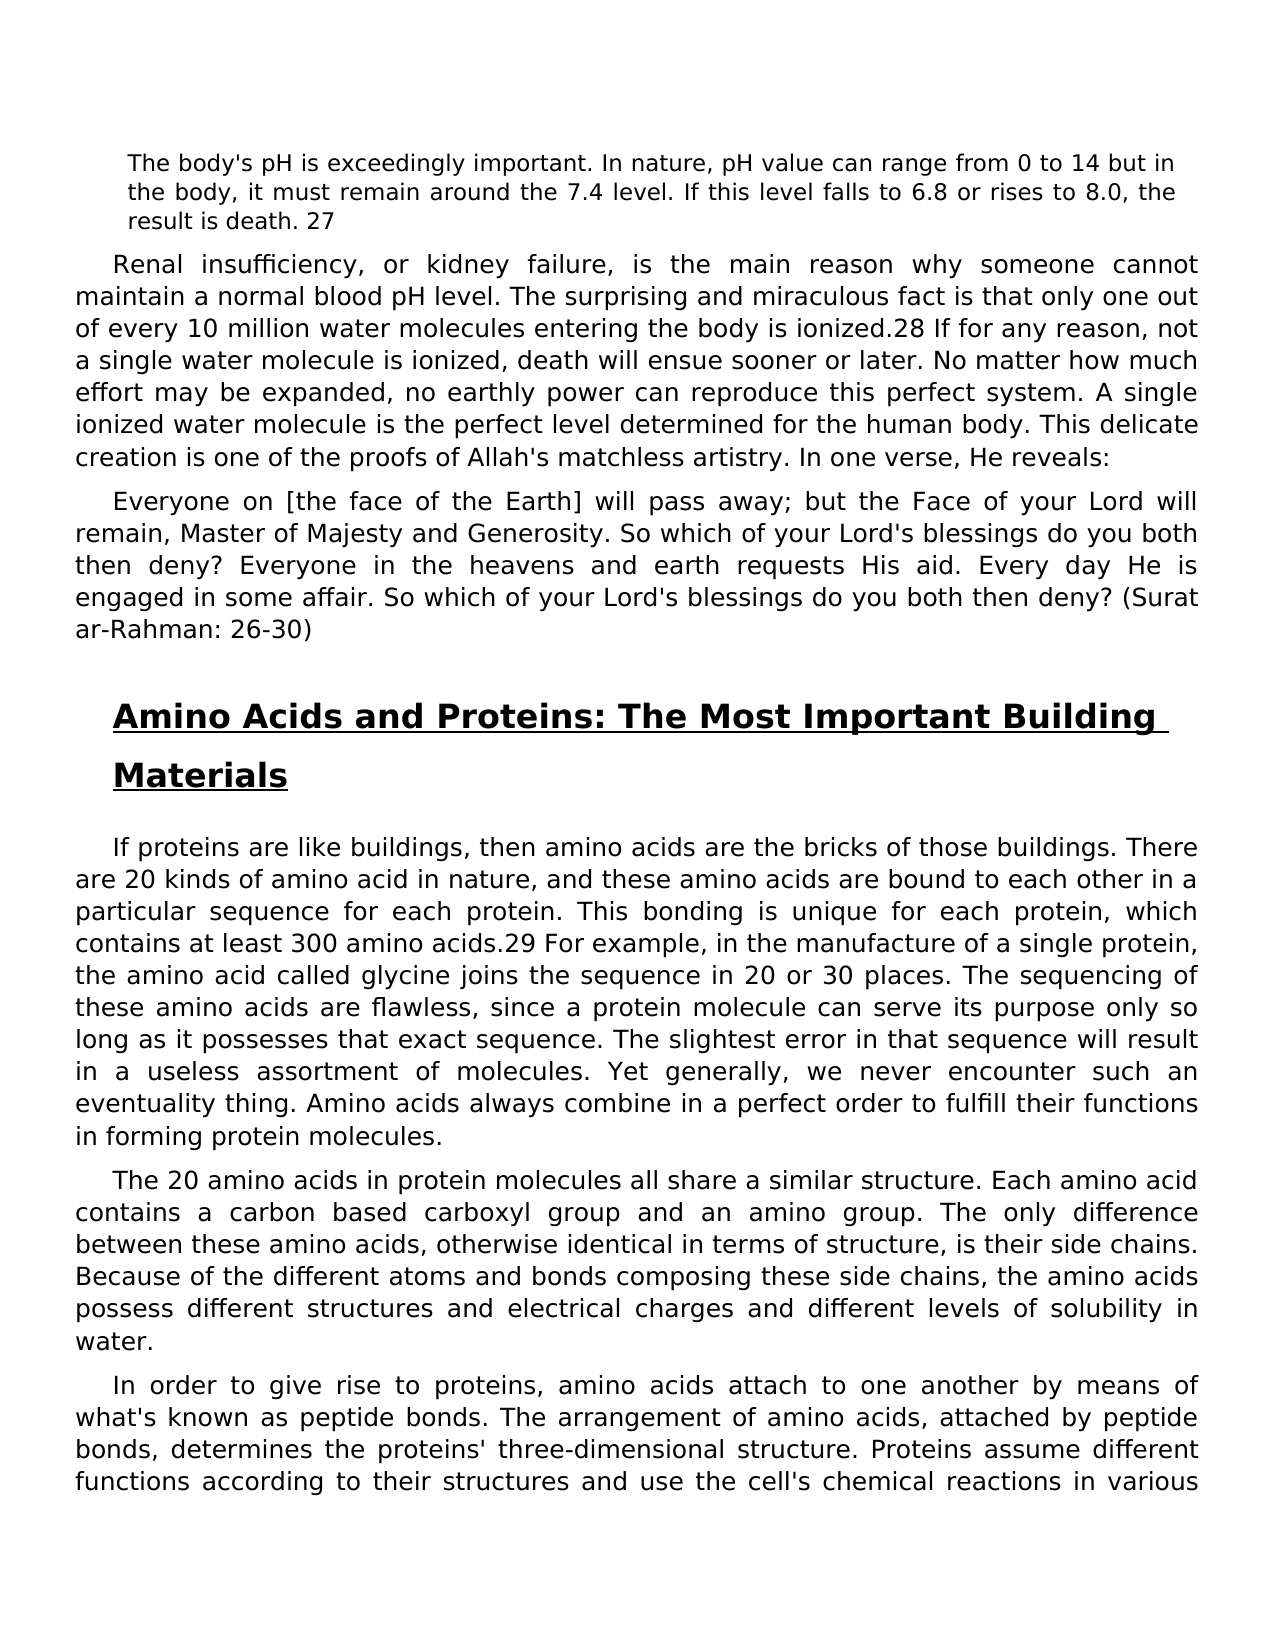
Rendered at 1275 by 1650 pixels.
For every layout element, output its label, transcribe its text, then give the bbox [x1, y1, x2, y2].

text Everyone on [the face of the Earth] will pass away; but the Face of your Lord will remain, Master of Majesty and Generosity. So which of your Lord's blessings do you both then deny? Everyone in the heavens and earth requests His aid. Every day He is engaged in some affair. So which of your Lord's blessings do you both then deny? (Surat ar-Rahman: 26-30) [75, 487, 1200, 645]
text Renal insufficiency, or kidney failure, is the main reason why someone cannot maintain a normal blood pH level. The surprising and miraculous fact is that only one out of every 10 million water molecules entering the body is ionized.28 If for any reason, not a single water molecule is ionized, death will ensue sooner or later. No matter how much effort may be expanded, no earthly power can reproduce this perfect system. A single ionized water molecule is the perfect level determined for the human body. This delicate creation is one of the proofs of Allah's matchless artistry. In one verse, He reveals: [75, 250, 1200, 472]
text The 20 amino acids in protein molecules all share a similar structure. Each amino acid contains a carbon based carboxyl group and an amino group. The only difference between these amino acids, otherwise identical in terms of structure, is their side chains. Because of the different atoms and bonds composing these side chains, the amino acids possess different structures and electrical charges and different levels of solubility in water. [75, 1166, 1200, 1356]
subtitle Amino Acids and Proteins: The Most Important Building Materials [112, 698, 1200, 795]
text If proteins are like buildings, then amino acids are the bricks of those buildings. There are 20 kinds of amino acid in nature, and these amino acids are bound to each other in a particular sequence for each protein. This bonding is unique for each protein, which contains at least 300 amino acids.29 For example, in the manufacture of a single protein, the amino acid called glycine joins the sequence in 20 or 30 places. The sequencing of these amino acids are flawless, since a protein molecule can serve its purpose only so long as it possesses that exact sequence. The slightest error in that sequence will result in a useless assortment of molecules. Yet generally, we never encounter such an eventuality thing. Amino acids always combine in a perfect order to fulfill their functions in forming protein molecules. [75, 833, 1200, 1151]
text In order to give rise to proteins, amino acids attach to one another by means of what's known as peptide bonds. The arrangement of amino acids, attached by peptide bonds, determines the proteins' three-dimensional structure. Proteins assume different functions according to their structures and use the cell's chemical reactions in various [75, 1371, 1200, 1497]
text The body's pH is exceedingly important. In nature, pH value can range from 0 to 14 but in the body, it must remain around the 7.4 level. If this level falls to 6.8 or rises to 8.0, the result is death. 27 [127, 150, 1177, 235]
